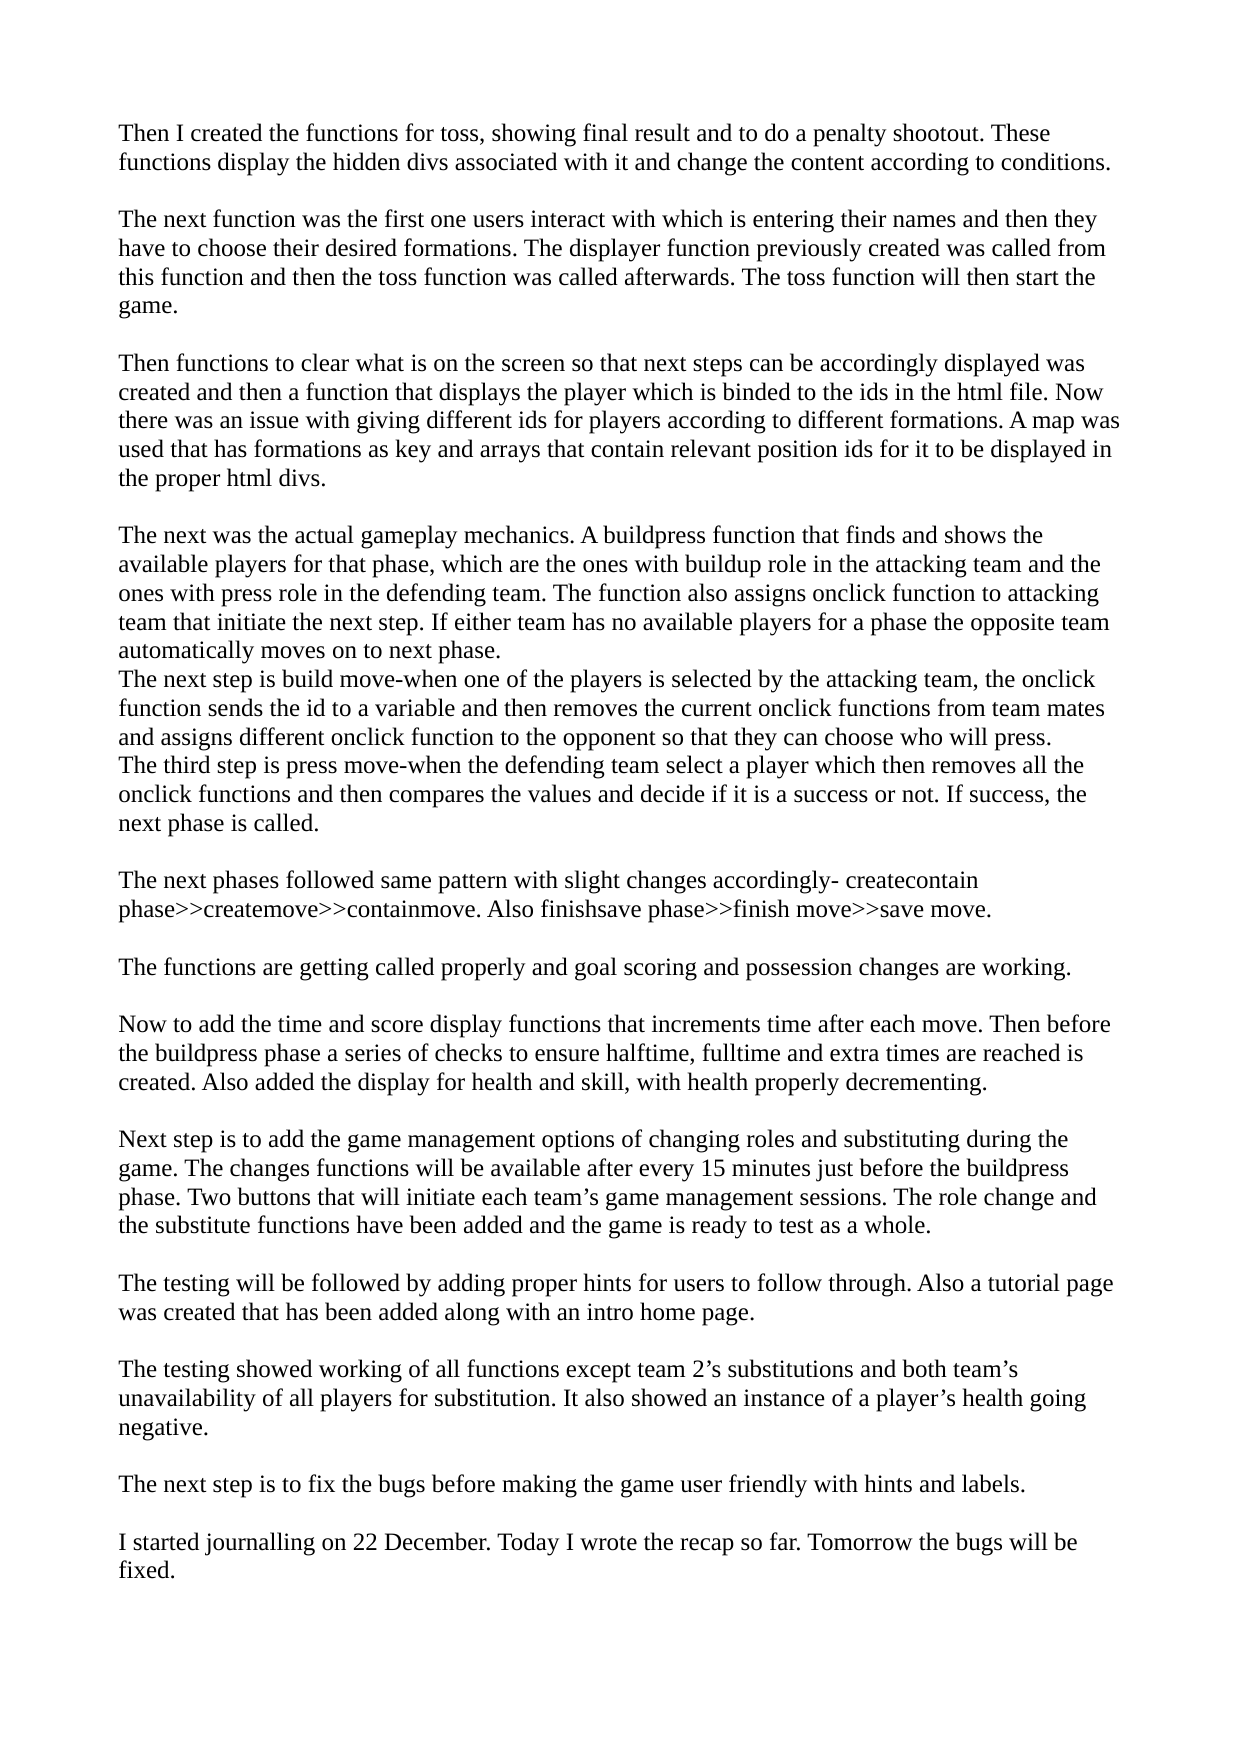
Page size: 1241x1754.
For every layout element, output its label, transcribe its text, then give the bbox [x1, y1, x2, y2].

text The next phases followed same pattern with slight changes accordingly- createcontain phase>>createmove>>containmove. Also finishsave phase>>finish move>>save move. [118, 866, 1122, 923]
text Next step is to add the game management options of changing roles and substituting during the game. The changes functions will be available after every 15 minutes just before the buildpress phase. Two buttons that will initiate each team’s game management sessions. The role change and the substitute functions have been added and the game is ready to test as a whole. [118, 1124, 1122, 1239]
text Then functions to clear what is on the screen so that next steps can be accordingly displayed was created and then a function that displays the player which is binded to the ids in the html file. Now there was an issue with giving different ids for players according to different formations. A map was used that has formations as key and arrays that contain relevant position ids for it to be displayed in the proper html divs. [118, 348, 1122, 492]
text The next step is to fix the bugs before making the game user friendly with hints and labels. [118, 1469, 1122, 1498]
text The testing showed working of all functions except team 2’s substitutions and both team’s unavailability of all players for substitution. It also showed an instance of a player’s health going negative. [118, 1354, 1122, 1441]
text I started journalling on 22 December. Today I wrote the recap so far. Tomorrow the bugs will be fixed. [118, 1527, 1122, 1584]
text The third step is press move-when the defending team select a player which then removes all the onclick functions and then compares the values and decide if it is a success or not. If success, the next phase is called. [118, 751, 1122, 837]
text The next function was the first one users interact with which is entering their names and then they have to choose their desired formations. The displayer function previously created was called from this function and then the toss function was called afterwards. The toss function will then start the game. [118, 204, 1122, 319]
text Then I created the functions for toss, showing final result and to do a penalty shootout. These functions display the hidden divs associated with it and change the content according to conditions. [118, 118, 1122, 176]
text The functions are getting called properly and goal scoring and possession changes are working. [118, 952, 1122, 981]
text The testing will be followed by adding proper hints for users to follow through. Also a tutorial page was created that has been added along with an intro home page. [118, 1268, 1122, 1326]
text The next step is build move-when one of the players is selected by the attacking team, the onclick function sends the id to a variable and then removes the current onclick functions from team mates and assigns different onclick function to the opponent so that they can choose who will press. [118, 664, 1122, 751]
text Now to add the time and score display functions that increments time after each move. Then before the buildpress phase a series of checks to ensure halftime, fulltime and extra times are reached is created. Also added the display for health and skill, with health properly decrementing. [118, 1009, 1122, 1096]
text The next was the actual gameplay mechanics. A buildpress function that finds and shows the available players for that phase, which are the ones with buildup role in the attacking team and the ones with press role in the defending team. The function also assigns onclick function to attacking team that initiate the next step. If either team has no available players for a phase the opposite team automatically moves on to next phase. [118, 521, 1122, 664]
